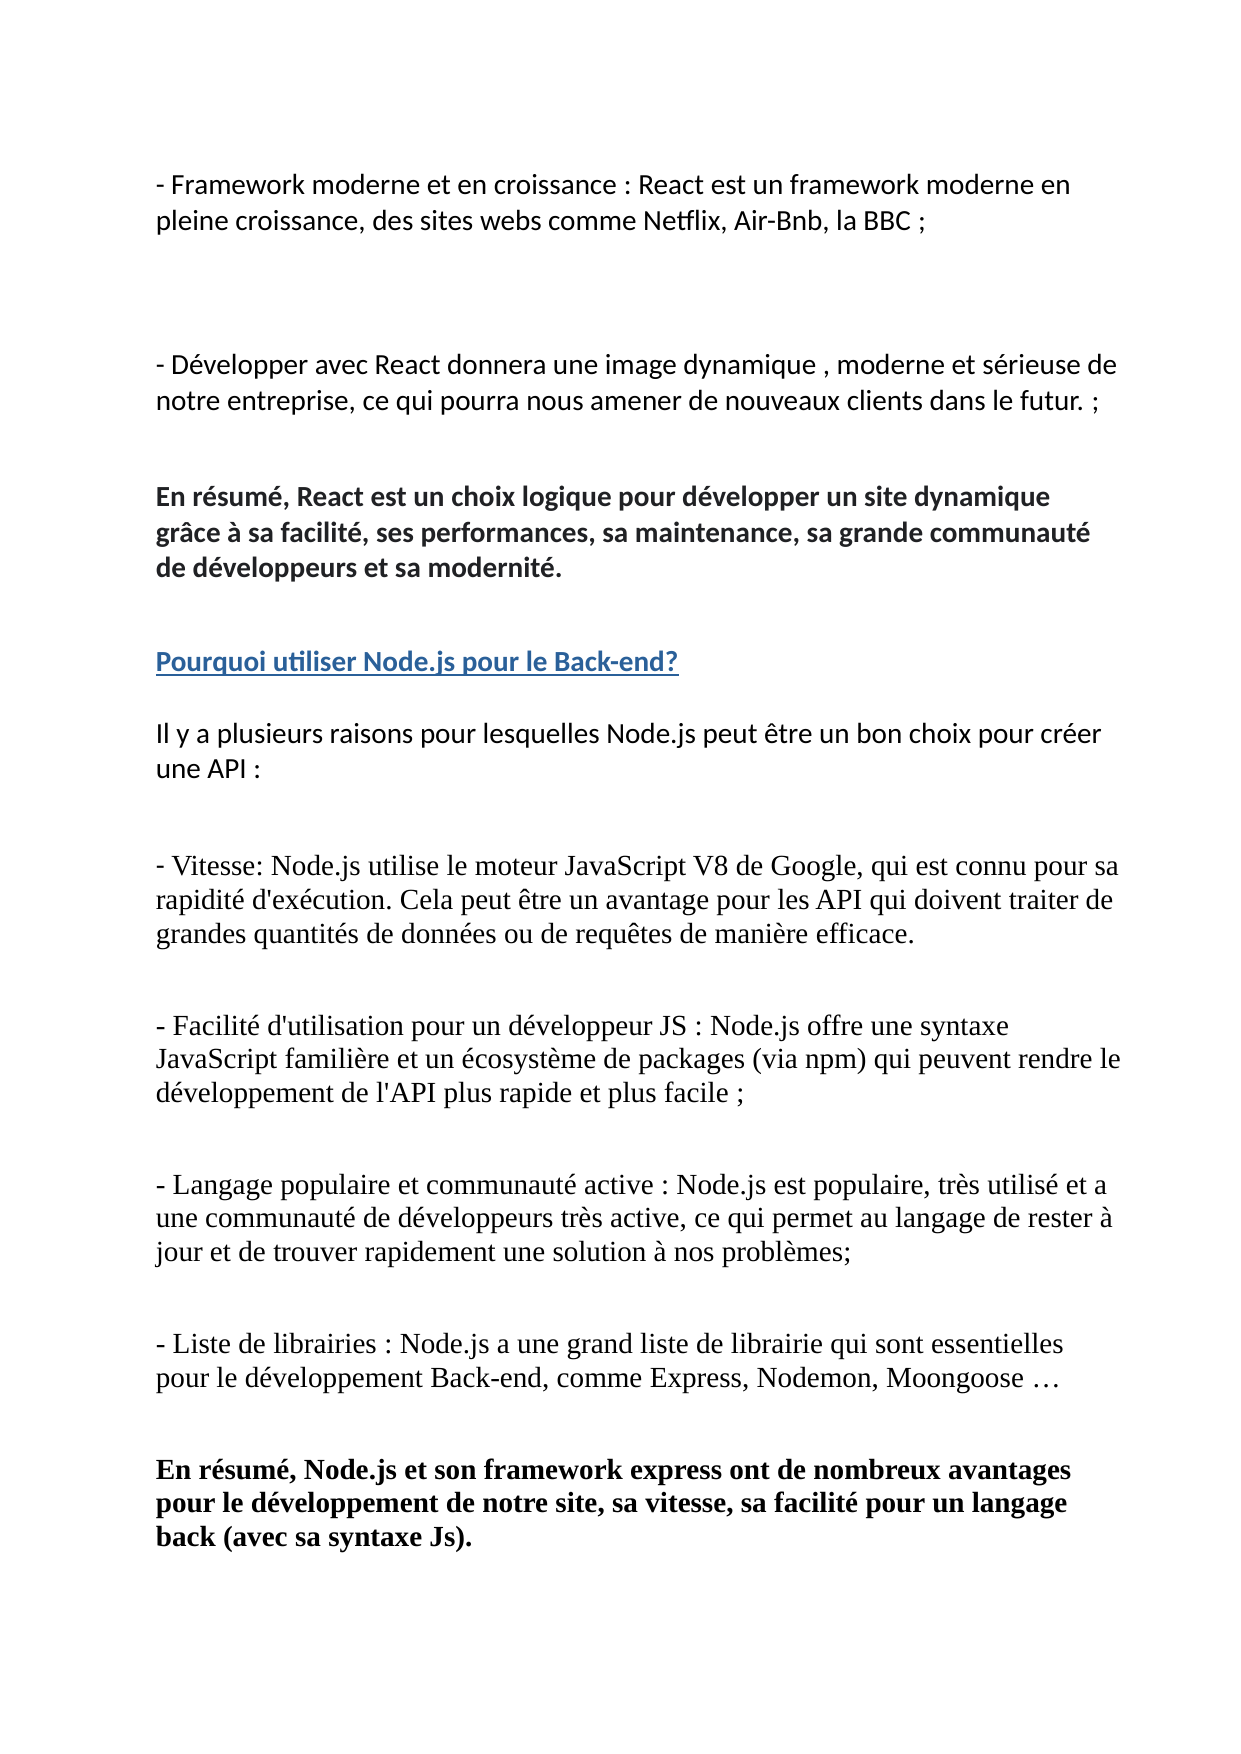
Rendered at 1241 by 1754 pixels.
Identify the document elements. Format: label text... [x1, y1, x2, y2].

text Pourquoi utiliser Node.js pour le Back-end? [156, 643, 1122, 679]
text - Langage populaire et communauté active : Node.js est populaire, très utilisé et a une communauté de développeurs très active, ce qui permet au langage de rester à jour et de trouver rapidement une solution à nos problèmes; [156, 1167, 1122, 1268]
text Il y a plusieurs raisons pour lesquelles Node.js peut être un bon choix pour créer une API : [156, 715, 1122, 786]
text - Framework moderne et en croissance : React est un framework moderne en pleine croissance, des sites webs comme Netflix, Air-Bnb, la BBC ; [156, 166, 1122, 237]
text - Facilité d'utilisation pour un développeur JS : Node.js offre une syntaxe JavaScript familière et un écosystème de packages (via npm) qui peuvent rendre le développement de l'API plus rapide et plus facile ; [156, 1008, 1122, 1108]
text - Liste de librairies : Node.js a une grand liste de librairie qui sont essentielles pour le développement Back-end, comme Express, Nodemon, Moongoose … [156, 1326, 1122, 1393]
text En résumé, Node.js et son framework express ont de nombreux avantages pour le développement de notre site, sa vitesse, sa facilité pour un langage back (avec sa syntaxe Js). [156, 1452, 1122, 1552]
text - Vitesse: Node.js utilise le moteur JavaScript V8 de Google, qui est connu pour sa rapidité d'exécution. Cela peut être un avantage pour les API qui doivent traiter de grandes quantités de données ou de requêtes de manière efficace. [156, 847, 1122, 949]
text En résumé, React est un choix logique pour développer un site dynamique grâce à sa facilité, ses performances, sa maintenance, sa grande communauté de développeurs et sa modernité. [156, 478, 1122, 585]
text - Développer avec React donnera une image dynamique , moderne et sérieuse de notre entreprise, ce qui pourra nous amener de nouveaux clients dans le futur. ; [156, 346, 1122, 417]
